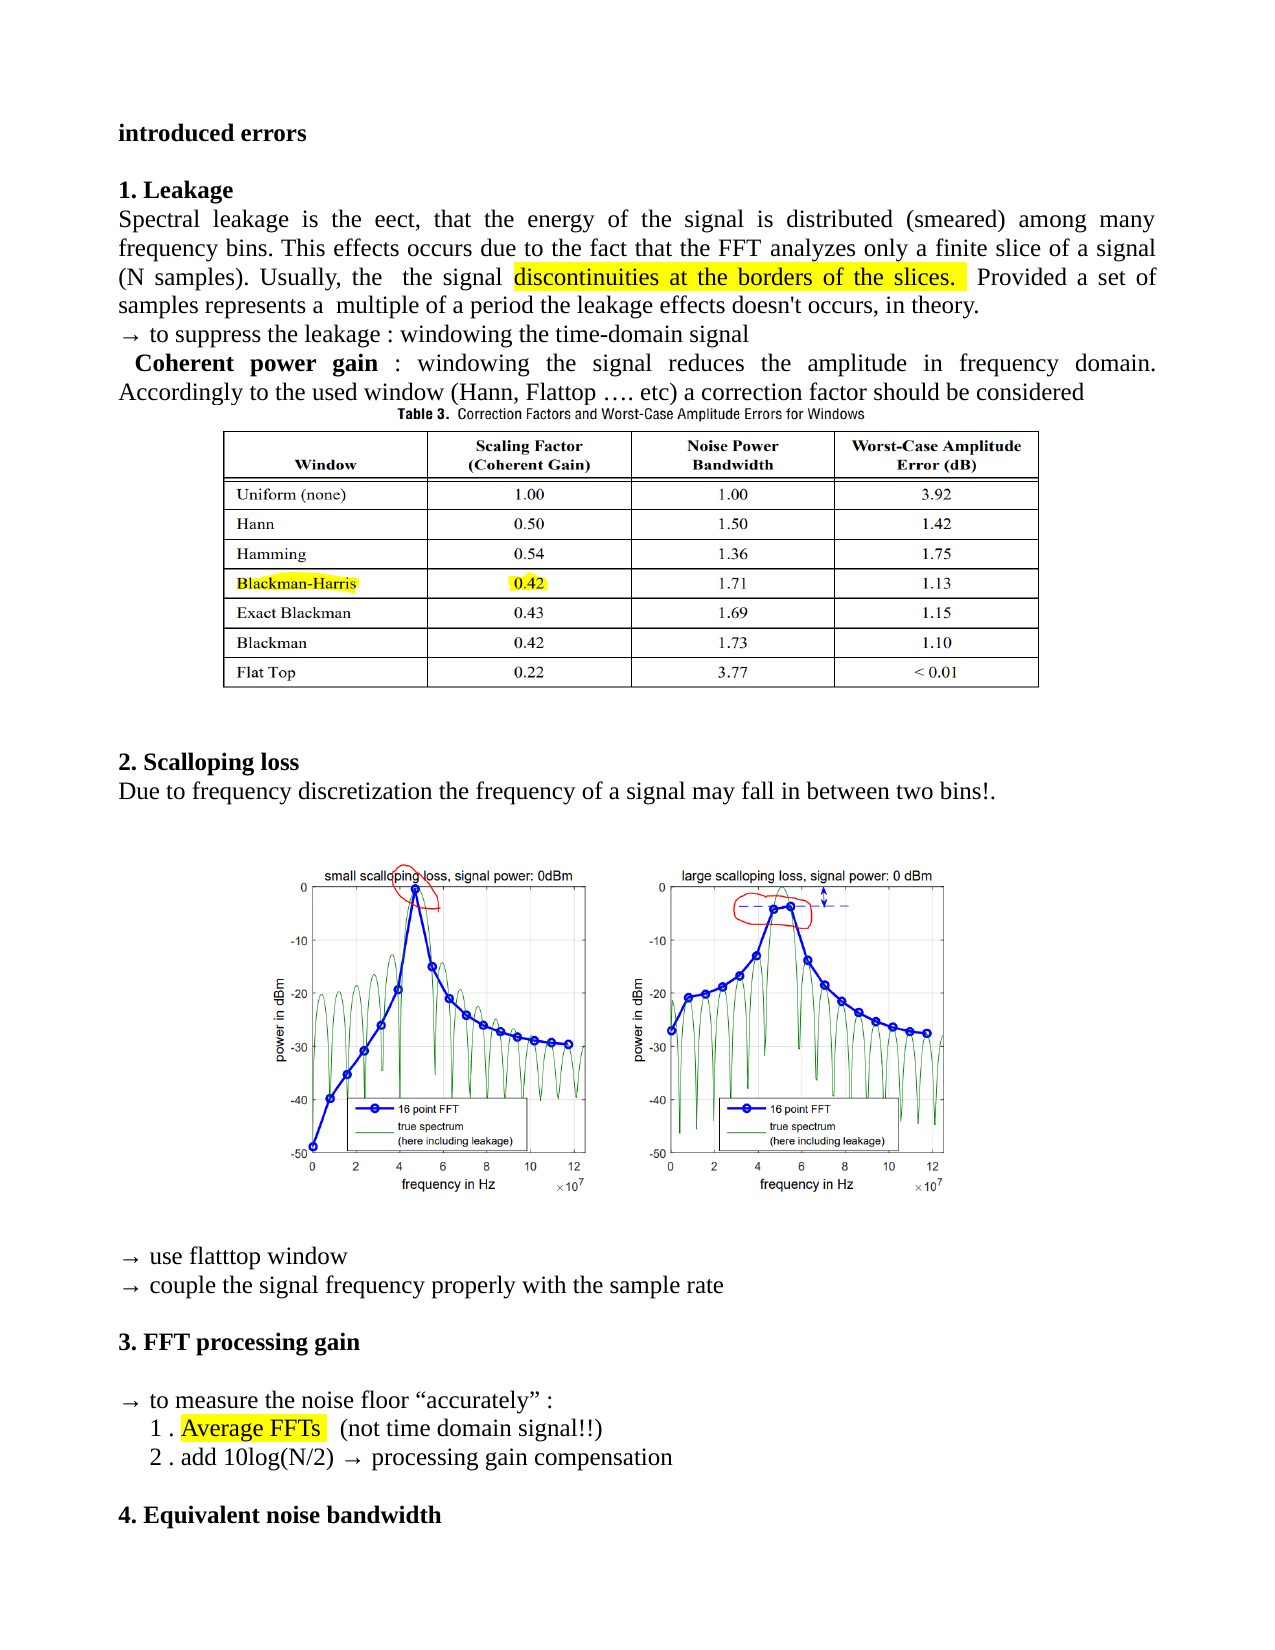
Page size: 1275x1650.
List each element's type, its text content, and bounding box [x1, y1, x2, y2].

text Due to frequency discretization the frequency of a signal may fall in between two bins!. [118, 776, 1157, 805]
text Spectral leakage is the eect, that the energy of the signal is distributed (smeared) among many frequency bins. This effects occurs due to the fact that the FFT analyzes only a finite slice of a signal (N samples). Usually, the the signal discontinuities at the borders of the slices. Provided a set of samples represents a multiple of a period the leakage effects doesn't occurs, in theory. [118, 204, 1157, 319]
text introduced errors [118, 118, 1157, 147]
text 3. FFT processing gain [118, 1327, 1157, 1356]
text 2. Scalloping loss [118, 747, 1157, 776]
text Coherent power gain : windowing the signal reduces the amplitude in frequency domain. Accordingly to the used window (Hann, Flattop …. etc) a correction factor should be considered [118, 348, 1157, 406]
text 4. Equivalent noise bandwidth [118, 1500, 1157, 1528]
text 1 . Average FFTs (not time domain signal!!) [118, 1413, 1157, 1442]
text → to suppress the leakage : windowing the time-domain signal [118, 319, 1157, 348]
text → couple the signal frequency properly with the sample rate [118, 1270, 1157, 1298]
text → to measure the noise floor “accurately” : [118, 1385, 1157, 1413]
picture [209, 846, 1002, 1213]
text 1. Leakage [118, 176, 1157, 204]
text → use flatttop window [118, 1241, 1157, 1270]
text 2 . add 10log(N/2) → processing gain compensation [118, 1442, 1157, 1471]
picture [209, 405, 1066, 719]
